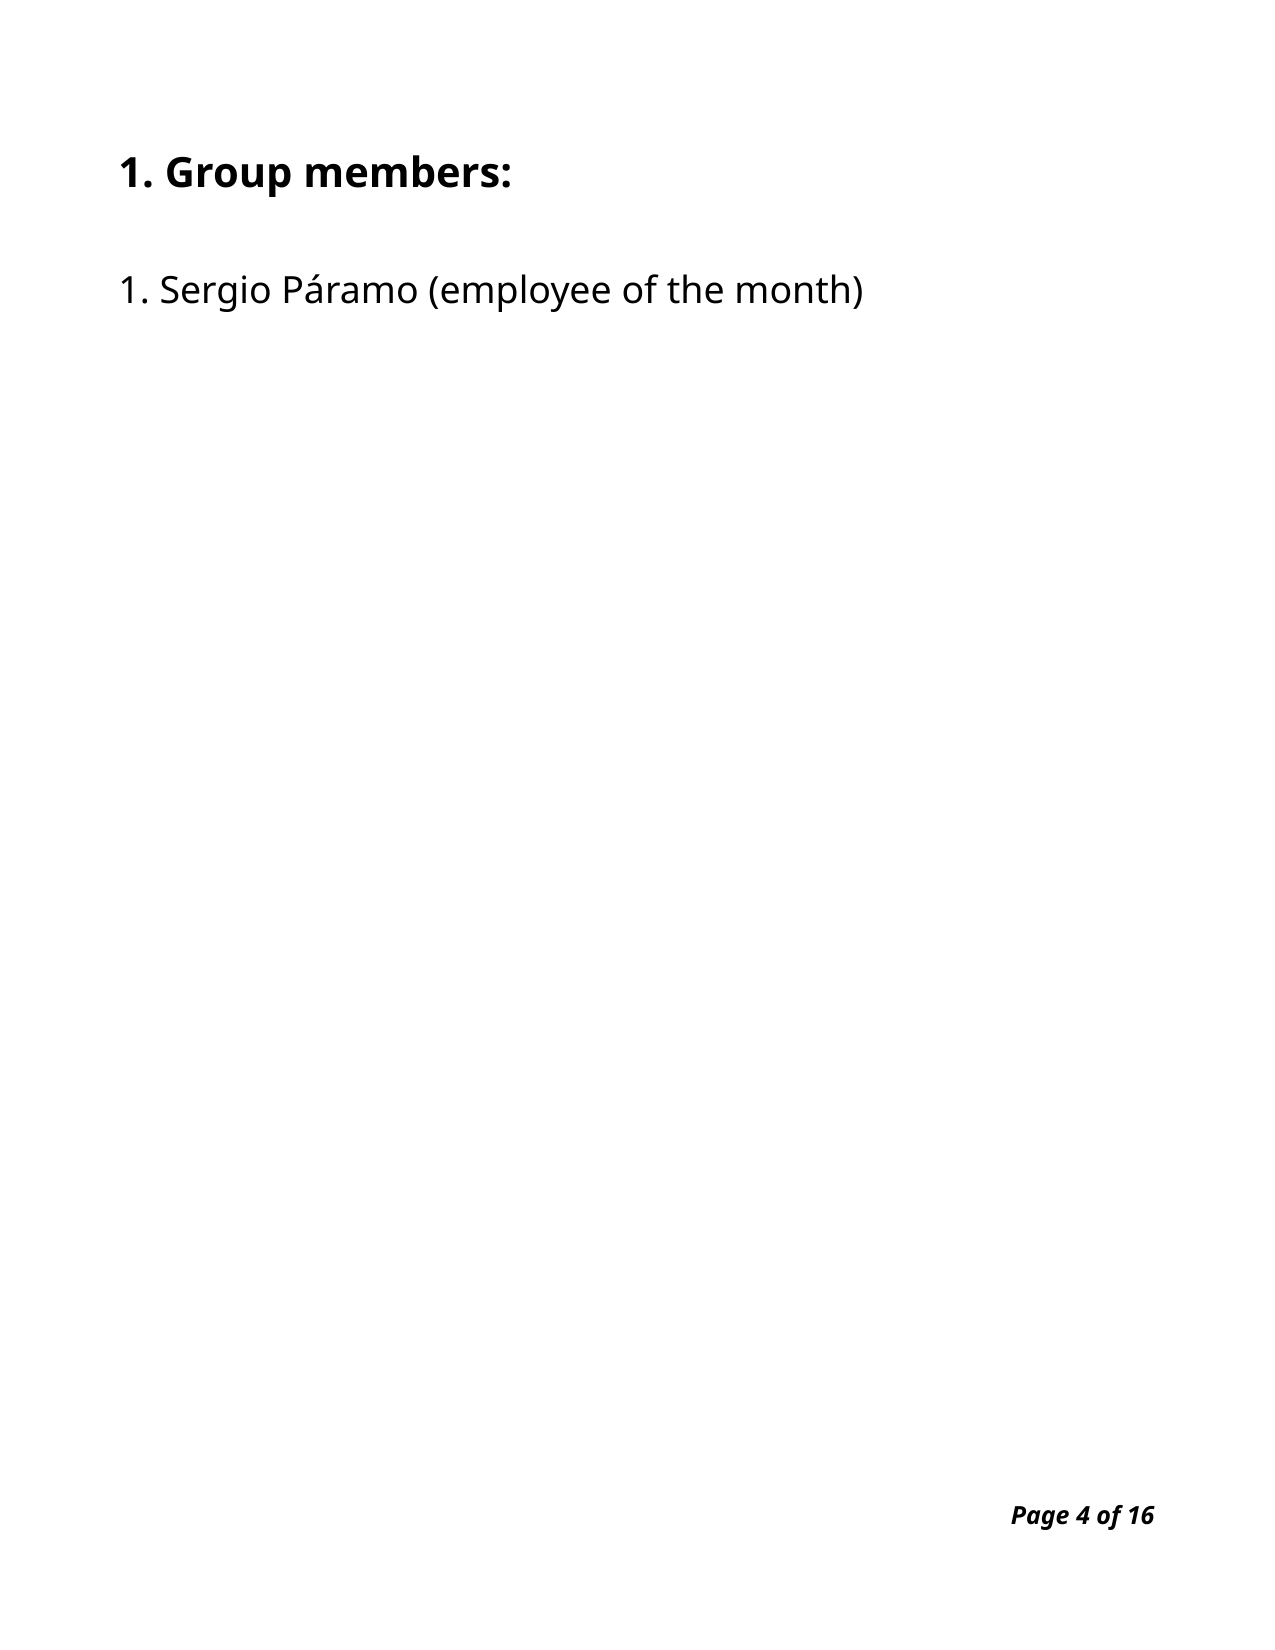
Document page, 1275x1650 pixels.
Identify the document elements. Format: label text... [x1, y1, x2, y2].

text 1. Sergio Páramo (employee of the month) [118, 263, 1157, 314]
subtitle 1. Group members: [118, 143, 1157, 200]
